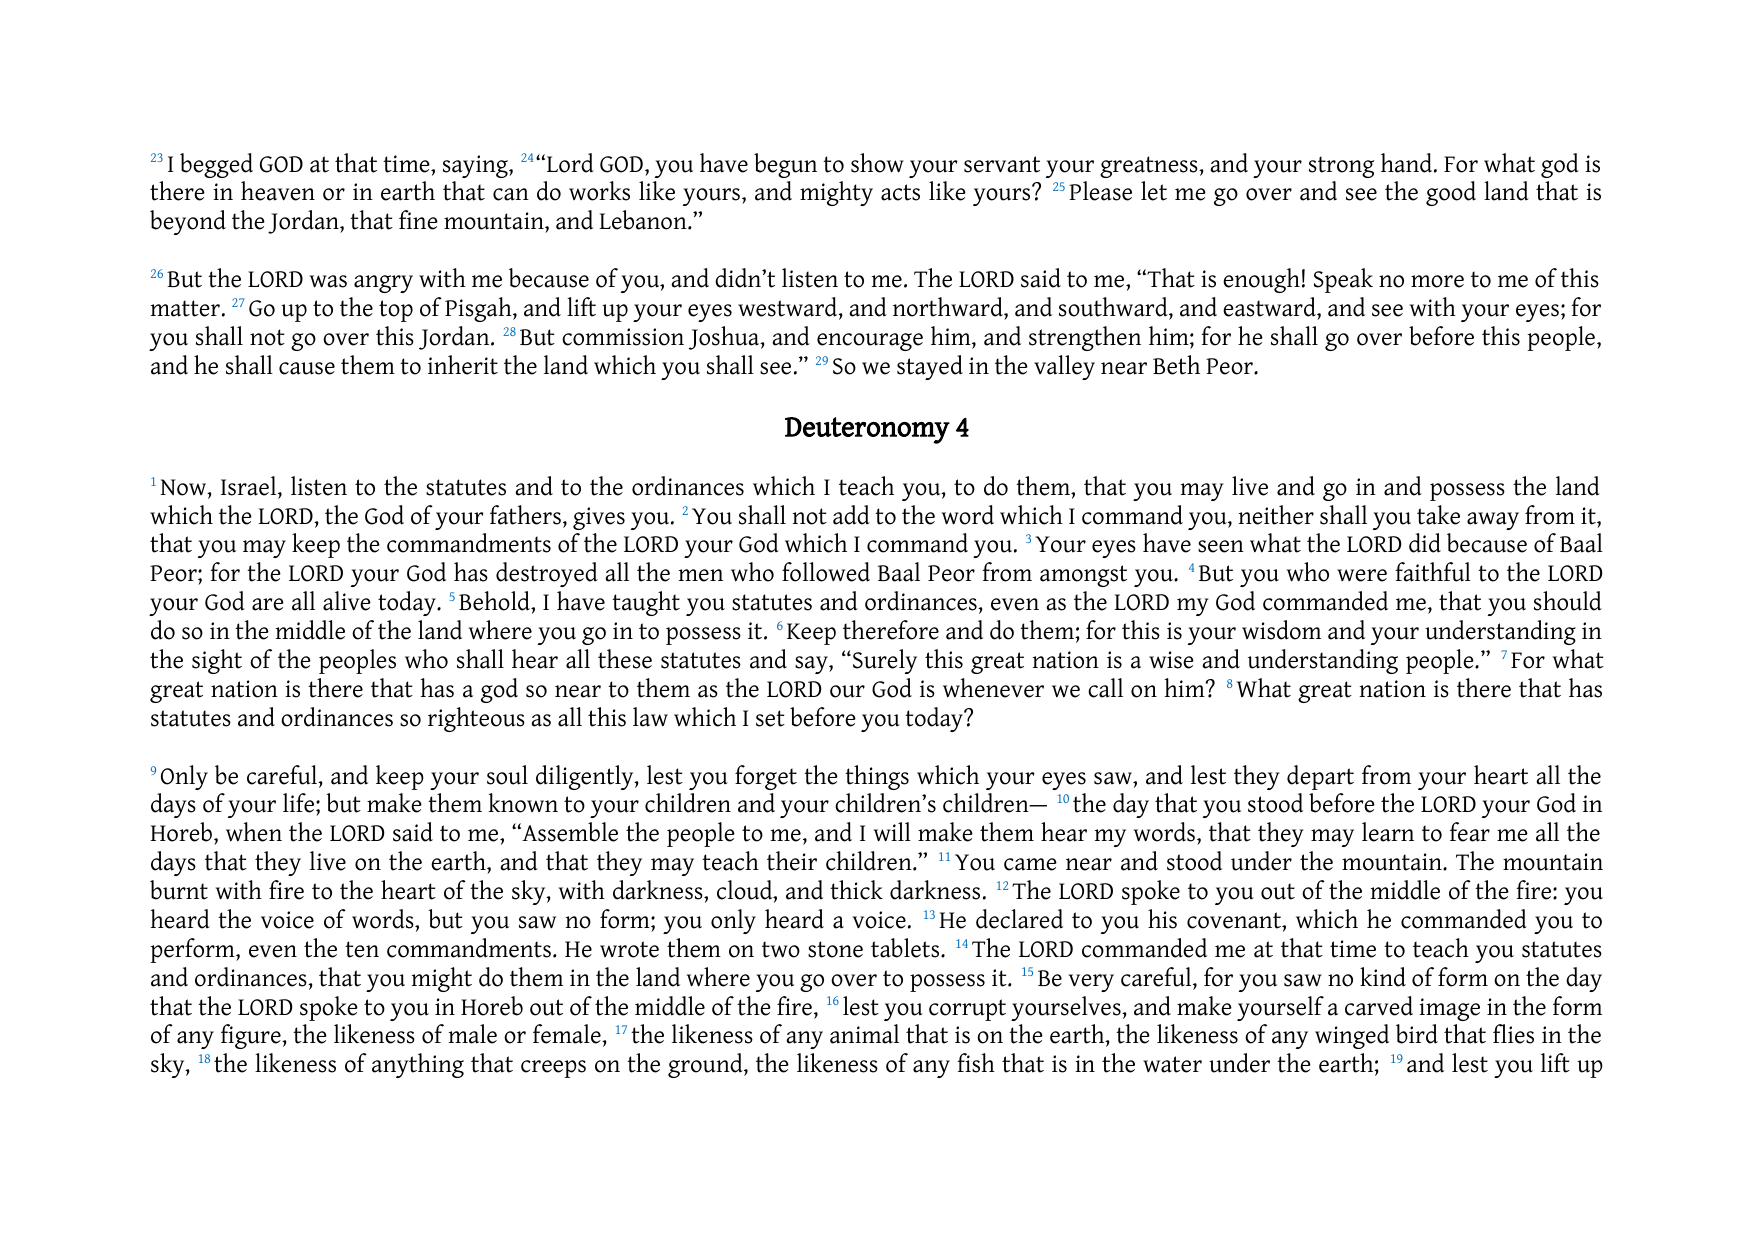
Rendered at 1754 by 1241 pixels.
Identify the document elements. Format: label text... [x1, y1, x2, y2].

text 23 I begged GOD at that time, saying, 24 “Lord GOD, you have begun to show your servant your greatness, and your strong hand. For what god is there in heaven or in earth that can do works like yours, and mighty acts like yours? 25 Please let me go over and see the good land that is beyond the Jordan, that fine mountain, and Lebanon.” [150, 150, 1604, 237]
text Deuteronomy 4 [150, 410, 1604, 444]
text 1 Now, Israel, listen to the statutes and to the ordinances which I teach you, to do them, that you may live and go in and possess the land which the LORD, the God of your fathers, gives you. 2 You shall not add to the word which I command you, neither shall you take away from it, that you may keep the commandments of the LORD your God which I command you. 3 Your eyes have seen what the LORD did because of Baal Peor; for the LORD your God has destroyed all the men who followed Baal Peor from amongst you. 4 But you who were faithful to the LORD your God are all alive today. 5 Behold, I have taught you statutes and ordinances, even as the LORD my God commanded me, that you should do so in the middle of the land where you go in to possess it. 6 Keep therefore and do them; for this is your wisdom and your understanding in the sight of the peoples who shall hear all these statutes and say, “Surely this great nation is a wise and understanding people.” 7 For what great nation is there that has a god so near to them as the LORD our God is whenever we call on him? 8 What great nation is there that has statutes and ordinances so righteous as all this law which I set before you today? [150, 473, 1604, 733]
text 9 Only be careful, and keep your soul diligently, lest you forget the things which your eyes saw, and lest they depart from your heart all the days of your life; but make them known to your children and your children’s children— 10 the day that you stood before the LORD your God in Horeb, when the LORD said to me, “Assemble the people to me, and I will make them hear my words, that they may learn to fear me all the days that they live on the earth, and that they may teach their children.” 11 You came near and stood under the mountain. The mountain burnt with fire to the heart of the sky, with darkness, cloud, and thick darkness. 12 The LORD spoke to you out of the middle of the fire: you heard the voice of words, but you saw no form; you only heard a voice. 13 He declared to you his covenant, which he commanded you to perform, even the ten commandments. He wrote them on two stone tablets. 14 The LORD commanded me at that time to teach you statutes and ordinances, that you might do them in the land where you go over to possess it. 15 Be very careful, for you saw no kind of form on the day that the LORD spoke to you in Horeb out of the middle of the fire, 16 lest you corrupt yourselves, and make yourself a carved image in the form of any figure, the likeness of male or female, 17 the likeness of any animal that is on the earth, the likeness of any winged bird that flies in the sky, 18 the likeness of anything that creeps on the ground, the likeness of any fish that is in the water under the earth; 19 and lest you lift up [150, 762, 1604, 1079]
text 26 But the LORD was angry with me because of you, and didn’t listen to me. The LORD said to me, “That is enough! Speak no more to me of this matter. 27 Go up to the top of Pisgah, and lift up your eyes westward, and northward, and southward, and eastward, and see with your eyes; for you shall not go over this Jordan. 28 But commission Joshua, and encourage him, and strengthen him; for he shall go over before this people, and he shall cause them to inherit the land which you shall see.” 29 So we stayed in the valley near Beth Peor. [150, 266, 1604, 381]
